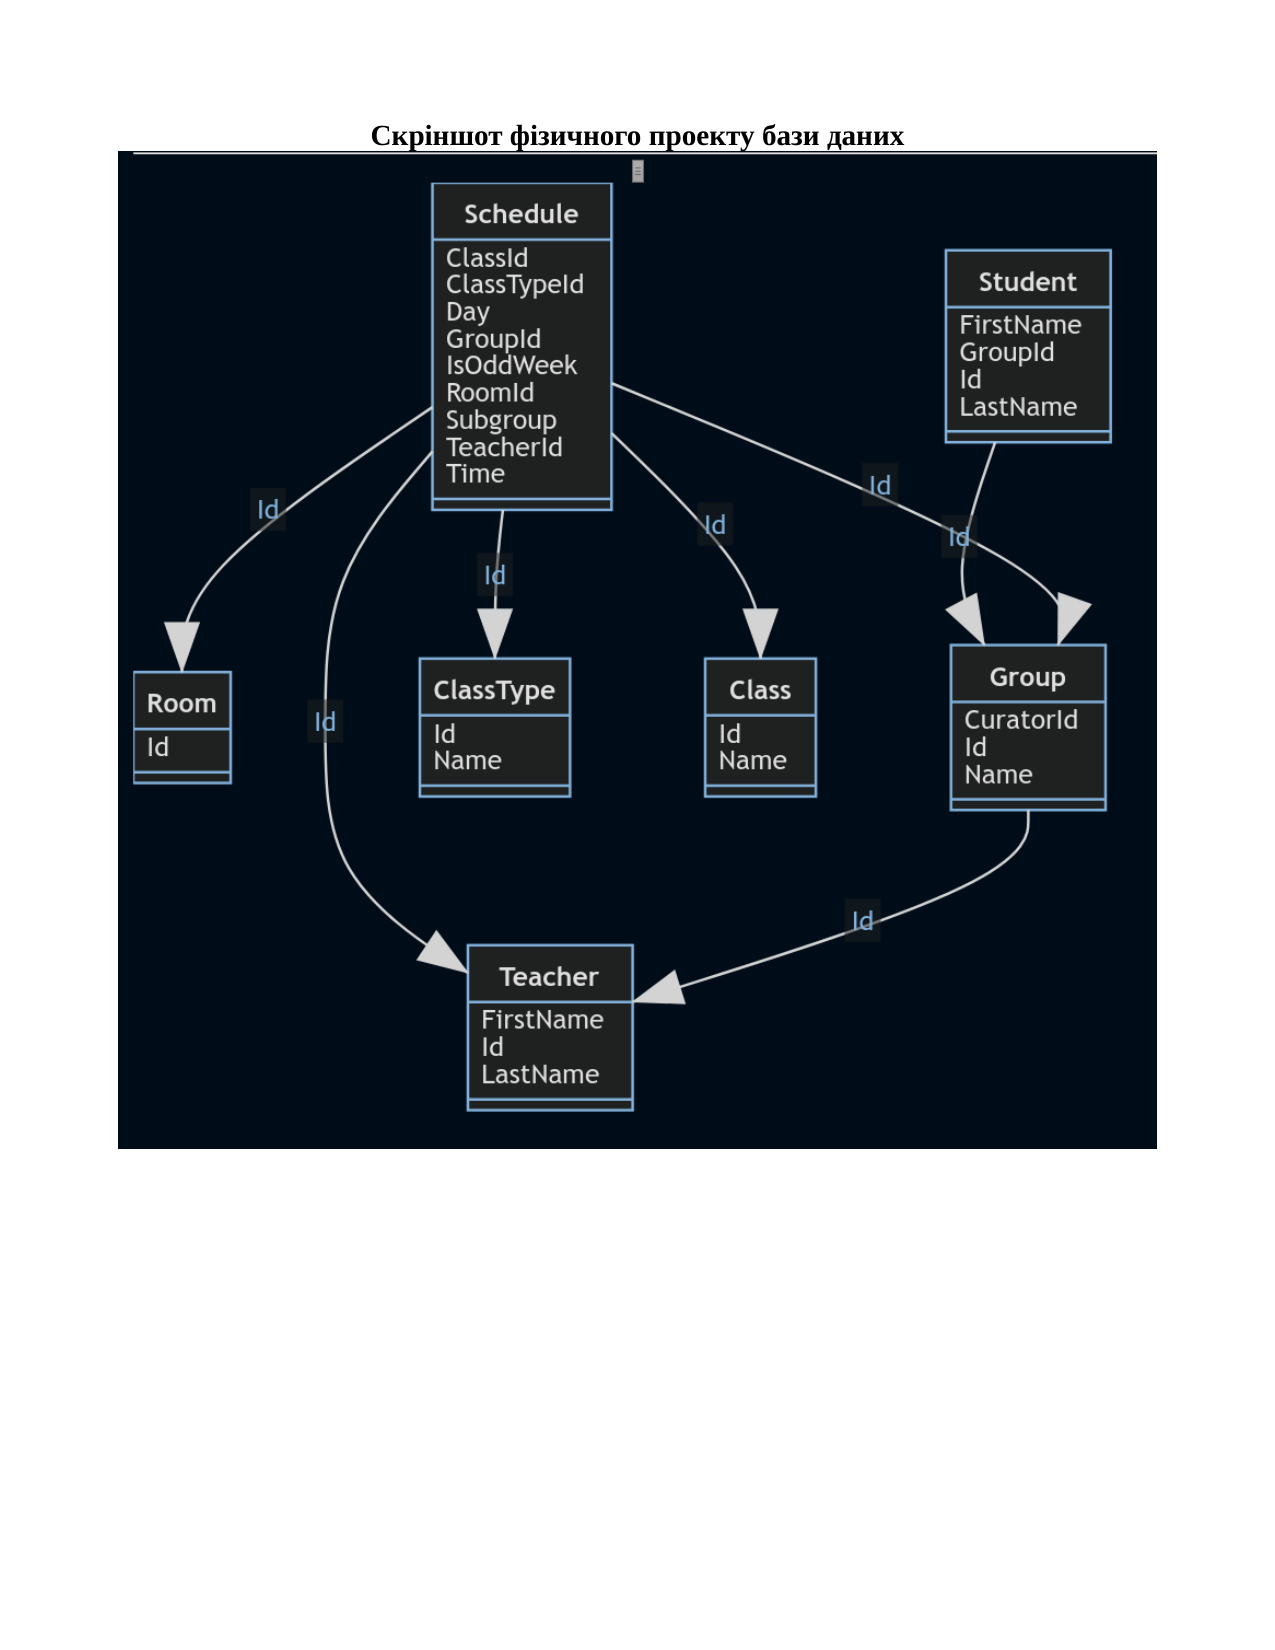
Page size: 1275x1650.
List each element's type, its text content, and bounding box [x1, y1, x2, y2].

text Скріншот фізичного проекту бази даних [118, 118, 1157, 151]
picture [118, 151, 1157, 1149]
